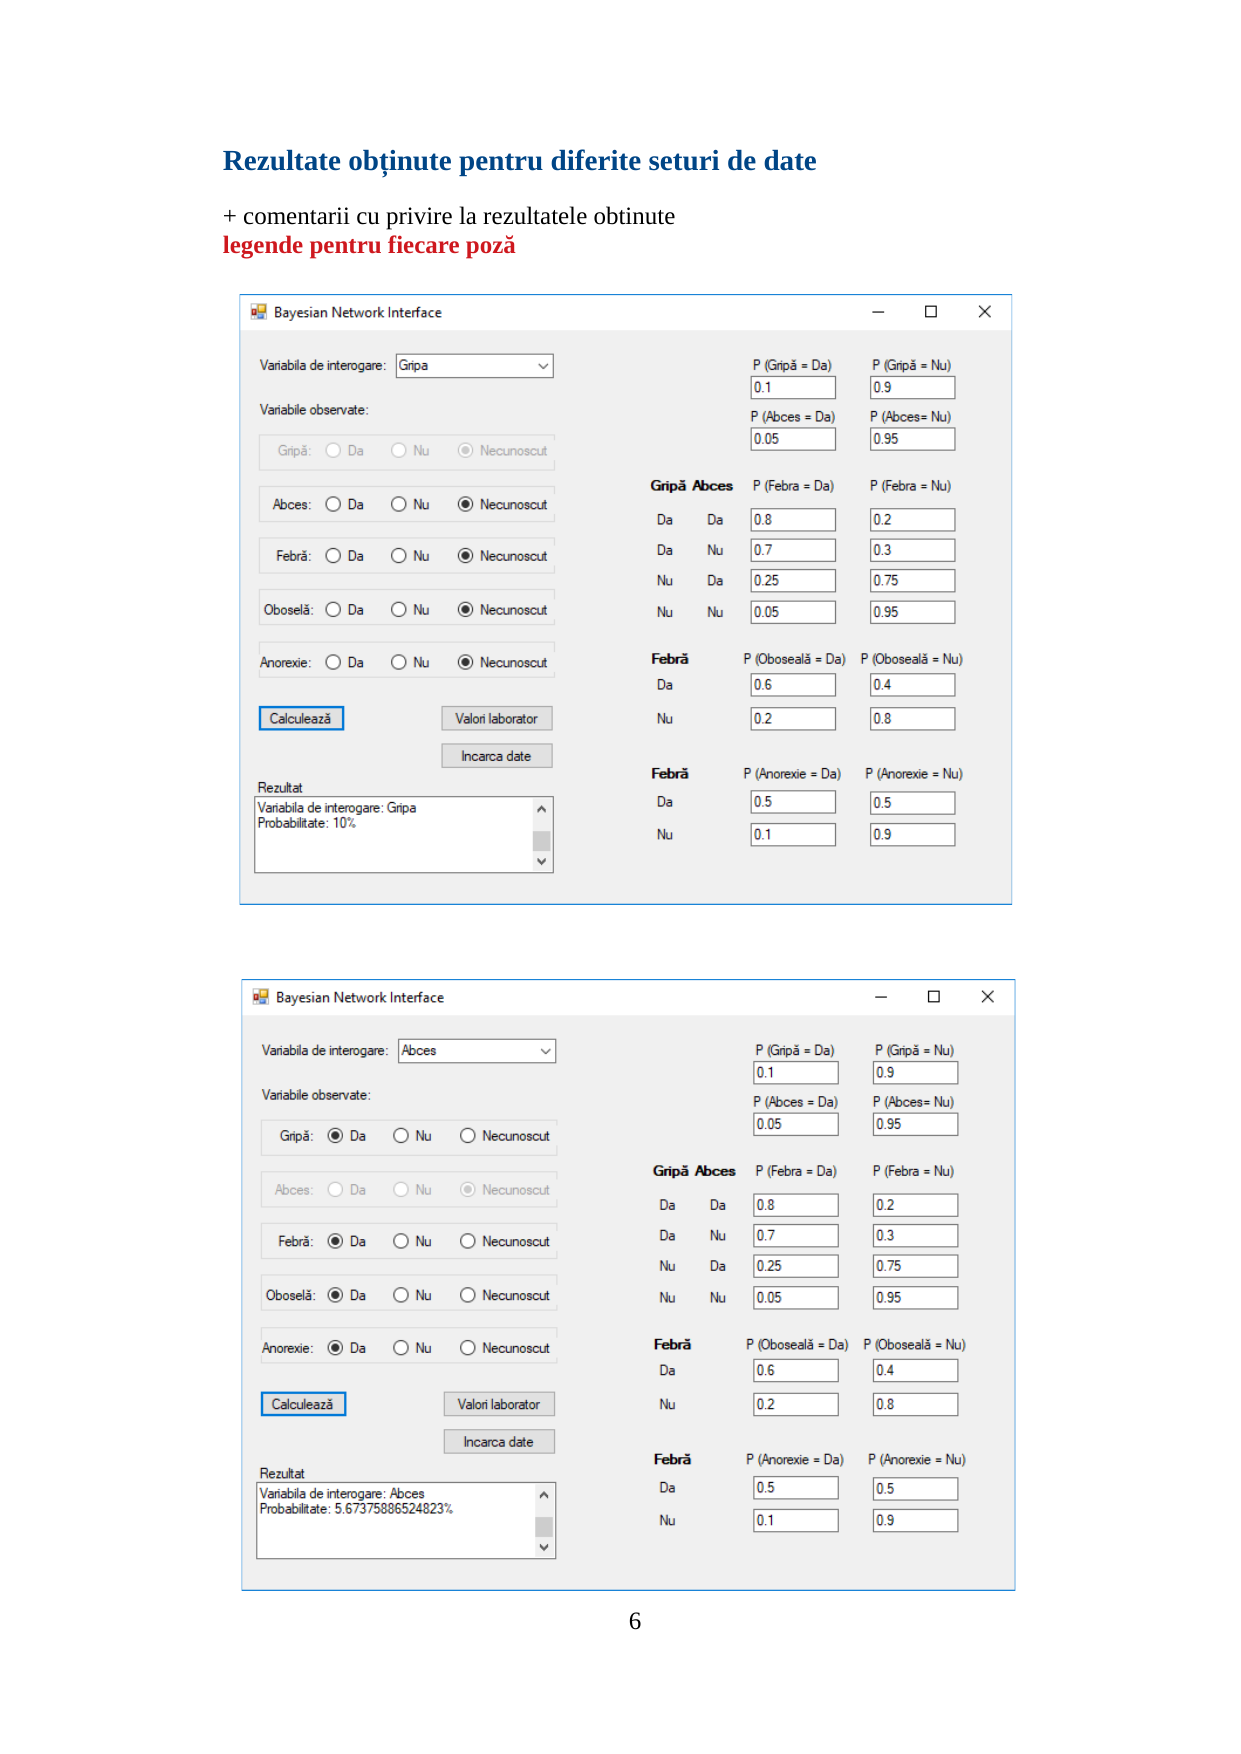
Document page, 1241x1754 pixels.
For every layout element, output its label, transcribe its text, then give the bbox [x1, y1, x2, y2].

picture [241, 979, 1016, 1591]
text + comentarii cu privire la rezultatele obtinute [148, 201, 1122, 230]
text legende pentru fiecare poză [148, 230, 1122, 259]
picture [239, 294, 1013, 905]
subtitle Rezultate obținute pentru diferite seturi de date [148, 143, 1122, 176]
